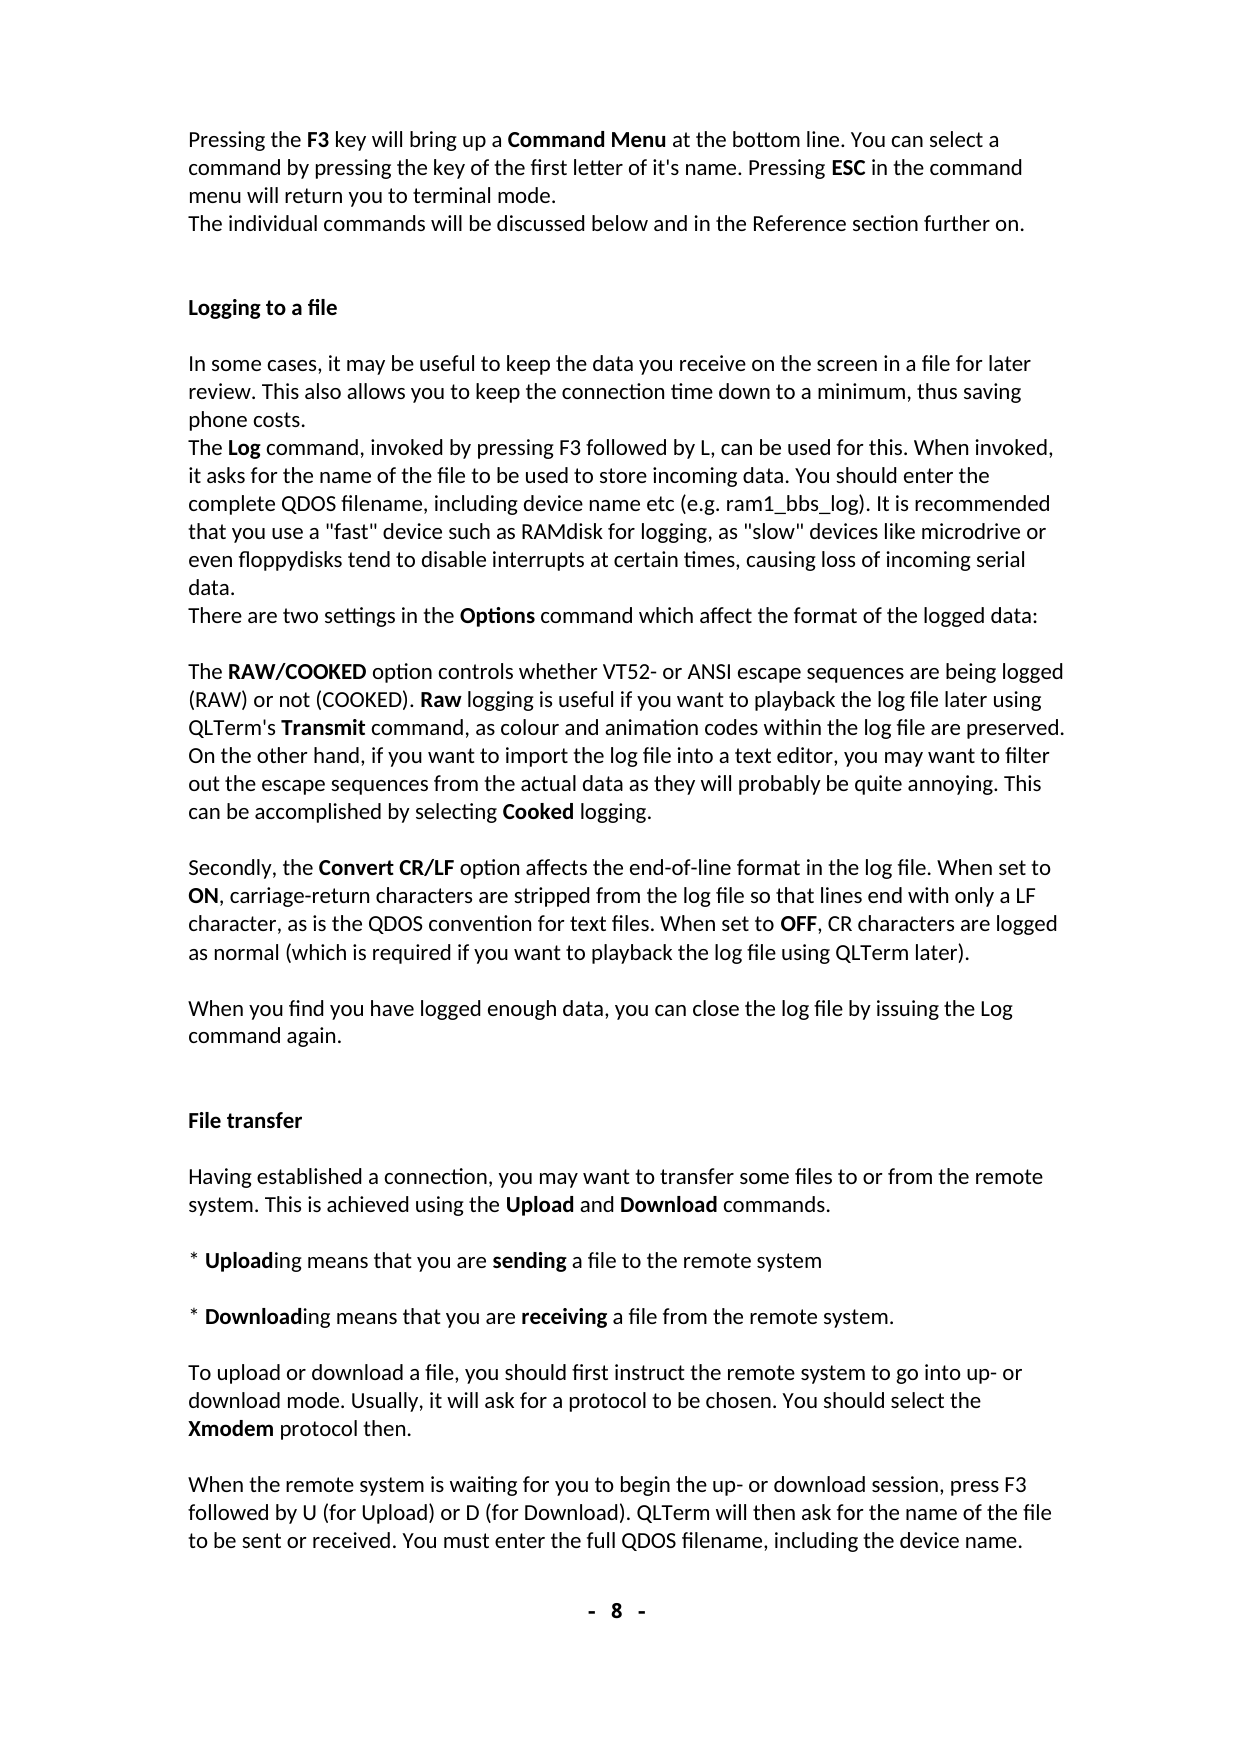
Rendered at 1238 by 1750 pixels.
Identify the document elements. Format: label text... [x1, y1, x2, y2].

text There are two settings in the Options command which affect the format of the logged data: [188, 601, 1070, 629]
text Having established a connection, you may want to transfer some files to or from the remote system. This is achieved using the Upload and Download commands. [188, 1162, 1070, 1218]
text Logging to a file [188, 293, 1070, 321]
text * Uploading means that you are sending a file to the remote system [188, 1246, 1070, 1274]
text In some cases, it may be useful to keep the data you receive on the screen in a file for later review. This also allows you to keep the connection time down to a minimum, thus saving phone costs. [188, 349, 1070, 433]
text To upload or download a file, you should first instruct the remote system to go into up- or download mode. Usually, it will ask for a protocol to be chosen. You should select the Xmodem protocol then. [188, 1358, 1070, 1442]
text Pressing the F3 key will bring up a Command Menu at the bottom line. You can select a command by pressing the key of the first letter of it's name. Pressing ESC in the command menu will return you to terminal mode. [188, 125, 1070, 209]
text When you find you have logged enough data, you can close the log file by issuing the Log command again. [188, 994, 1070, 1050]
text * Downloading means that you are receiving a file from the remote system. [188, 1302, 1070, 1330]
text File transfer [188, 1106, 1070, 1134]
text Secondly, the Convert CR/LF option affects the end-of-line format in the log file. When set to ON, carriage-return characters are stripped from the log file so that lines end with only a LF character, as is the QDOS convention for text files. When set to OFF, CR characters are logged as normal (which is required if you want to playback the log file using QLTerm later). [188, 853, 1070, 966]
text When the remote system is waiting for you to begin the up- or download session, press F3 followed by U (for Upload) or D (for Download). QLTerm will then ask for the name of the file to be sent or received. You must enter the full QDOS filename, including the device name. [188, 1470, 1070, 1554]
text The RAW/COOKED option controls whether VT52- or ANSI escape sequences are being logged (RAW) or not (COOKED). Raw logging is useful if you want to playback the log file later using QLTerm's Transmit command, as colour and animation codes within the log file are preserved. On the other hand, if you want to import the log file into a text editor, you may want to filter out the escape sequences from the actual data as they will probably be quite annoying. This can be accomplished by selecting Cooked logging. [188, 657, 1070, 826]
text The Log command, invoked by pressing F3 followed by L, can be used for this. When invoked, it asks for the name of the file to be used to store incoming data. You should enter the complete QDOS filename, including device name etc (e.g. ram1_bbs_log). It is recommended that you use a "fast" device such as RAMdisk for logging, as "slow" devices like microdrive or even floppydisks tend to disable interrupts at certain times, causing loss of incoming serial data. [188, 433, 1070, 601]
text The individual commands will be discussed below and in the Reference section further on. [188, 209, 1070, 237]
